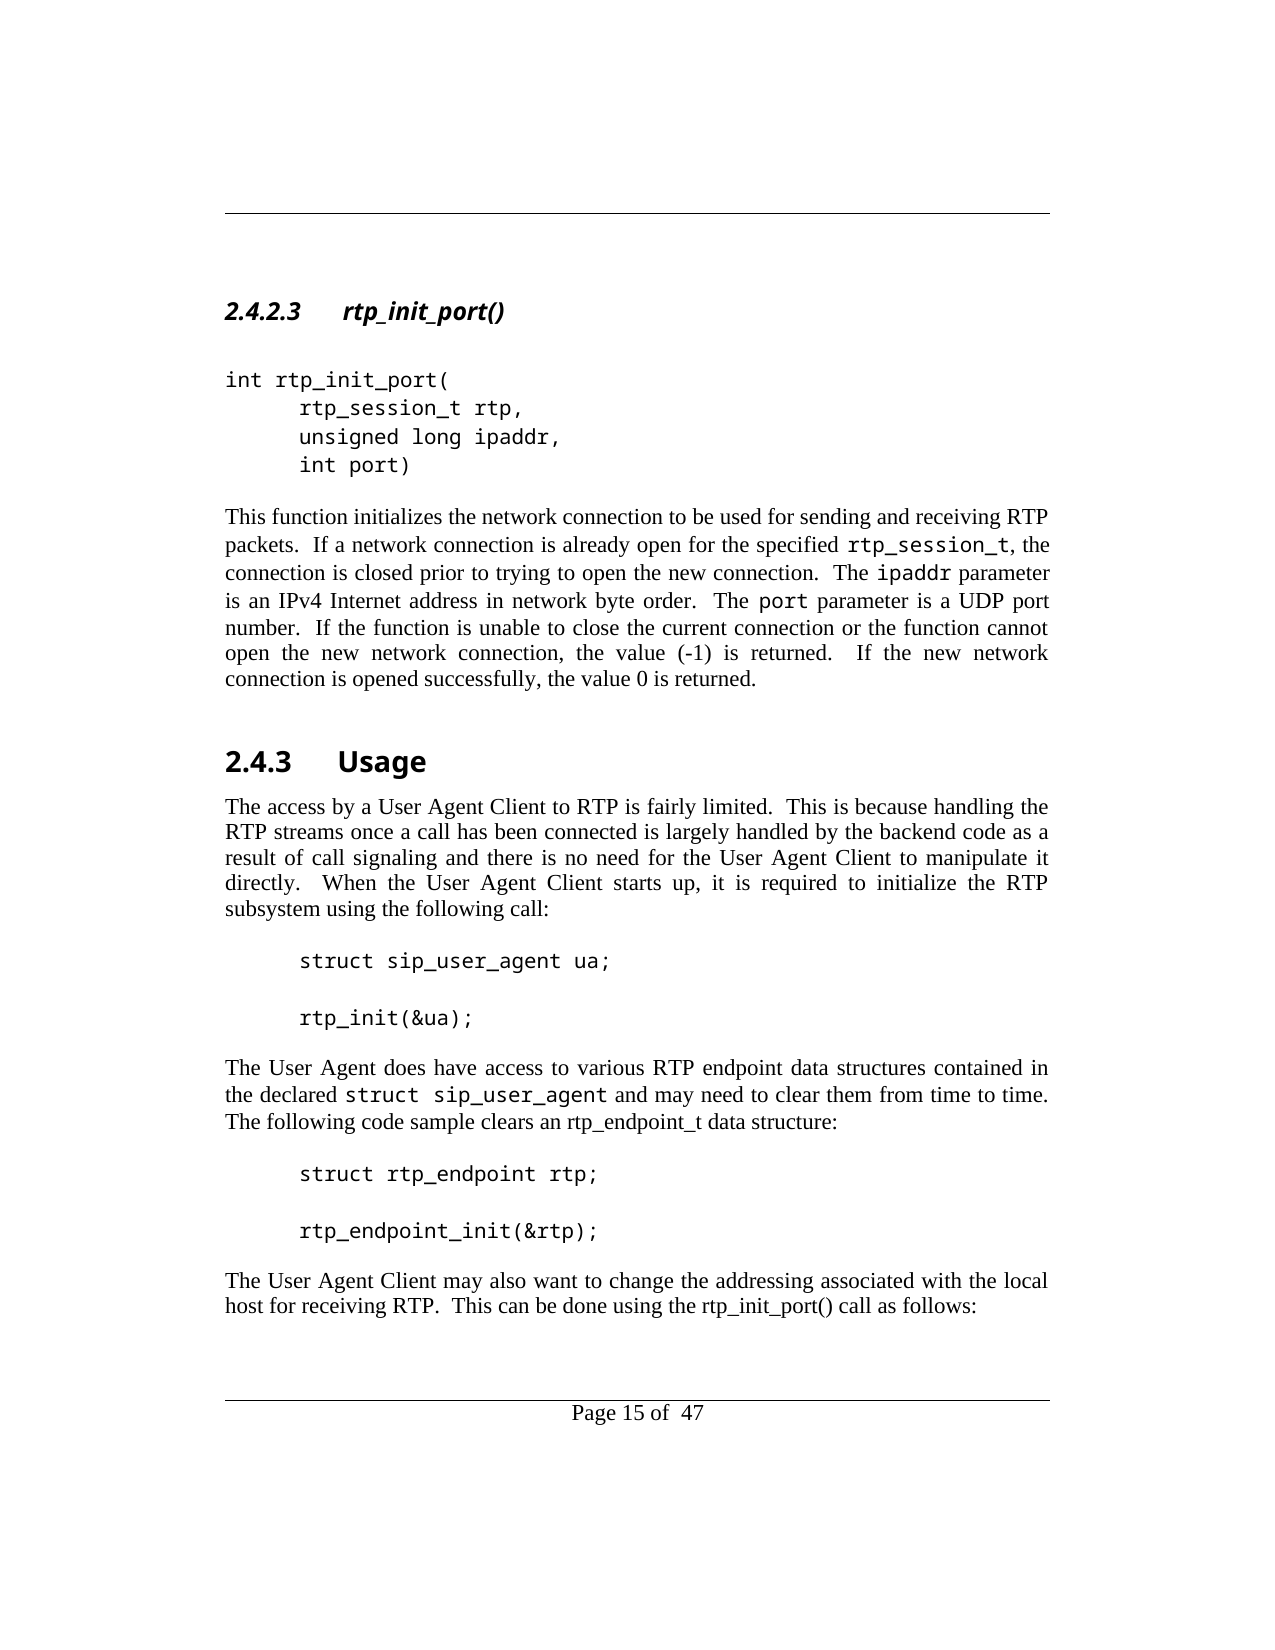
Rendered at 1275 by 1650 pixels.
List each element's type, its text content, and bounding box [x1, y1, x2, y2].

text The User Agent Client may also want to change the addressing associated with the local host for receiving RTP. This can be done using the rtp_init_port() call as follows: [225, 1268, 1050, 1319]
subtitle rtp_init_port() [225, 293, 1050, 327]
text struct rtp_endpoint rtp; [225, 1159, 1050, 1188]
text int rtp_init_port( [225, 365, 1050, 393]
text struct sip_user_agent ua; [225, 946, 1050, 975]
text The access by a User Agent Client to RTP is fairly limited. This is because handling the RTP streams once a call has been connected is largely handled by the backend code as a result of call signaling and there is no need for the User Agent Client to manipulate it directly. When the User Agent Client starts up, it is required to initialize the RTP subsystem using the following call: [225, 794, 1050, 921]
text unsigned long ipaddr, [225, 422, 1050, 450]
text This function initializes the network connection to be used for sending and receiving RTP packets. If a network connection is already open for the specified rtp_session_t, the connection is closed prior to trying to open the new connection. The ipaddr parameter is an IPv4 Internet address in network byte order. The port parameter is a UDP port number. If the function is unable to close the current connection or the function cannot open the new network connection, the value (-1) is returned. If the new network connection is opened successfully, the value 0 is returned. [225, 504, 1050, 691]
text The User Agent does have access to various RTP endpoint data structures contained in the declared struct sip_user_agent and may need to clear them from time to time. The following code sample clears an rtp_endpoint_t data structure: [225, 1055, 1050, 1134]
text int port) [225, 450, 1050, 479]
subtitle Usage [225, 742, 1050, 781]
text rtp_session_t rtp, [225, 393, 1050, 422]
text rtp_init(&ua); [225, 1003, 1050, 1032]
text rtp_endpoint_init(&rtp); [225, 1216, 1050, 1245]
